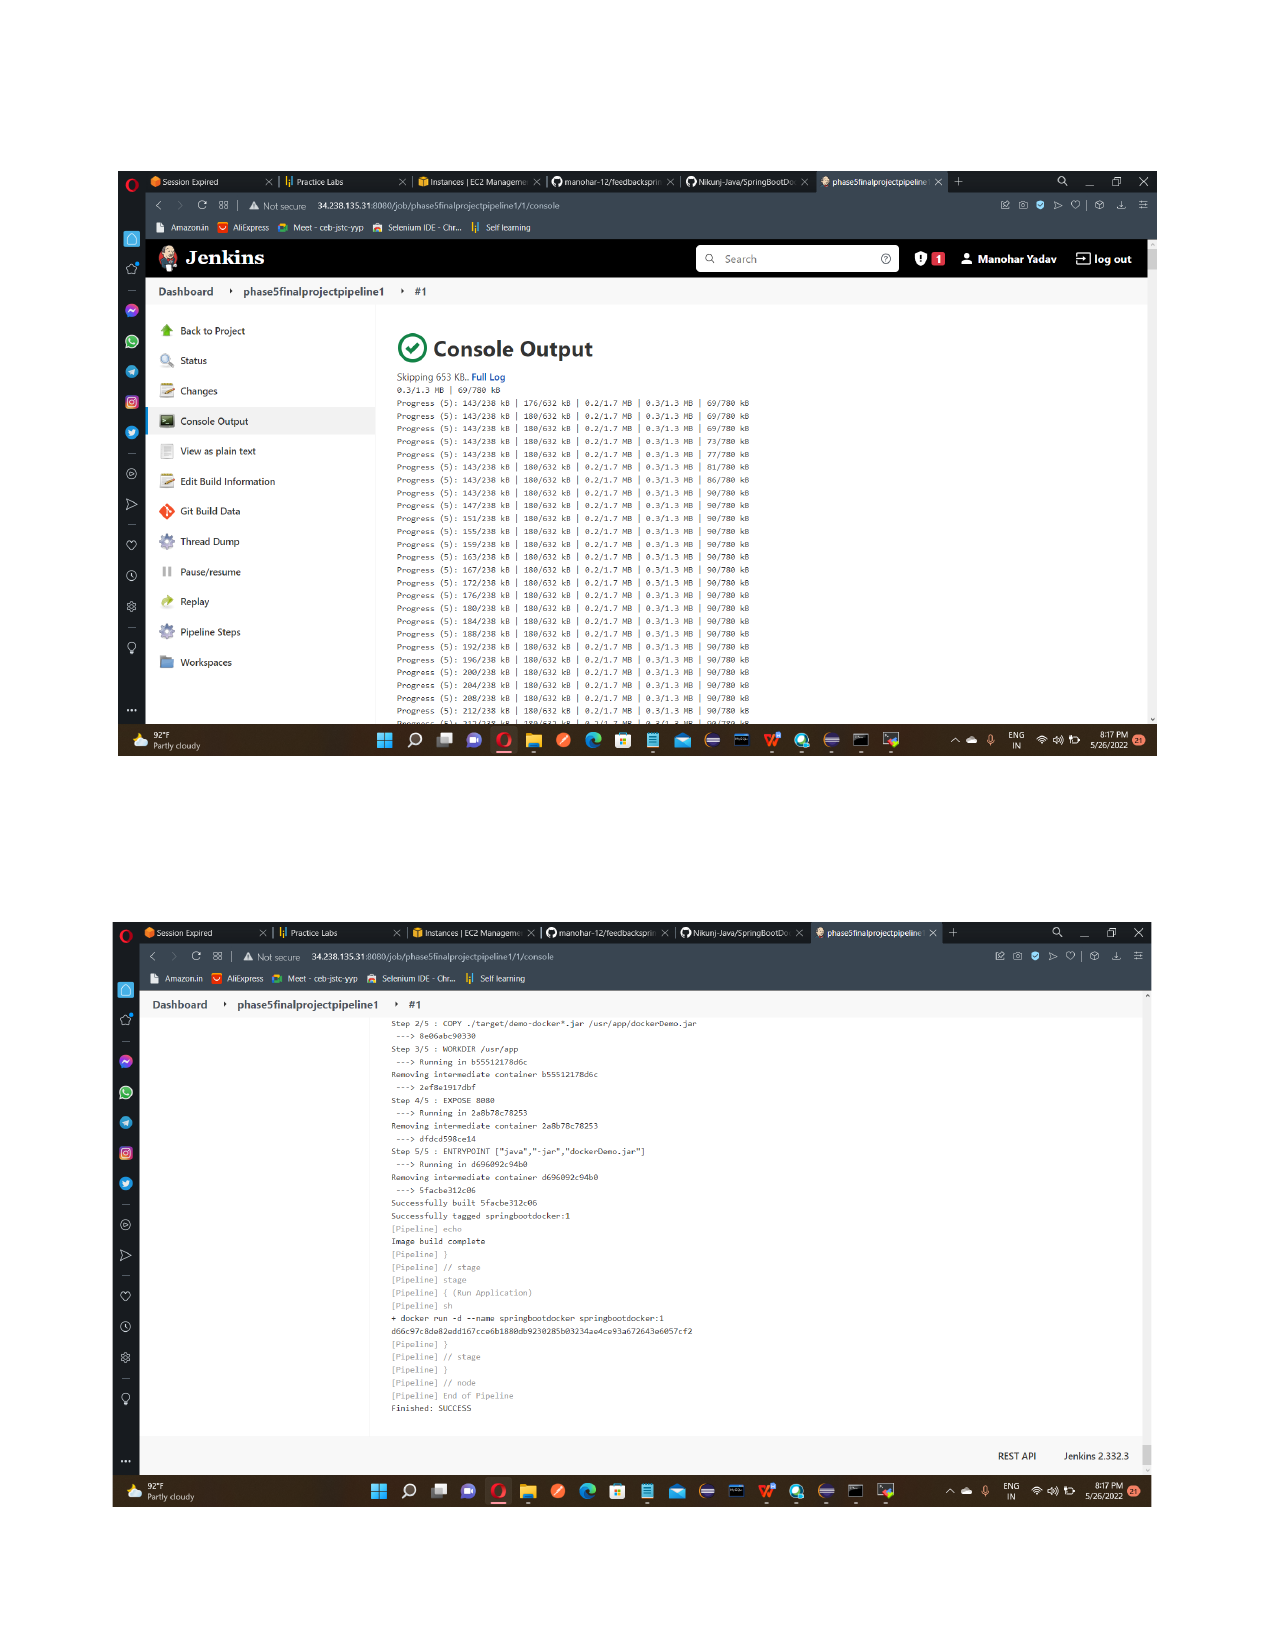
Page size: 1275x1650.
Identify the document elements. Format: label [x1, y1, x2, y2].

picture [112, 922, 1152, 1507]
picture [118, 171, 1157, 756]
